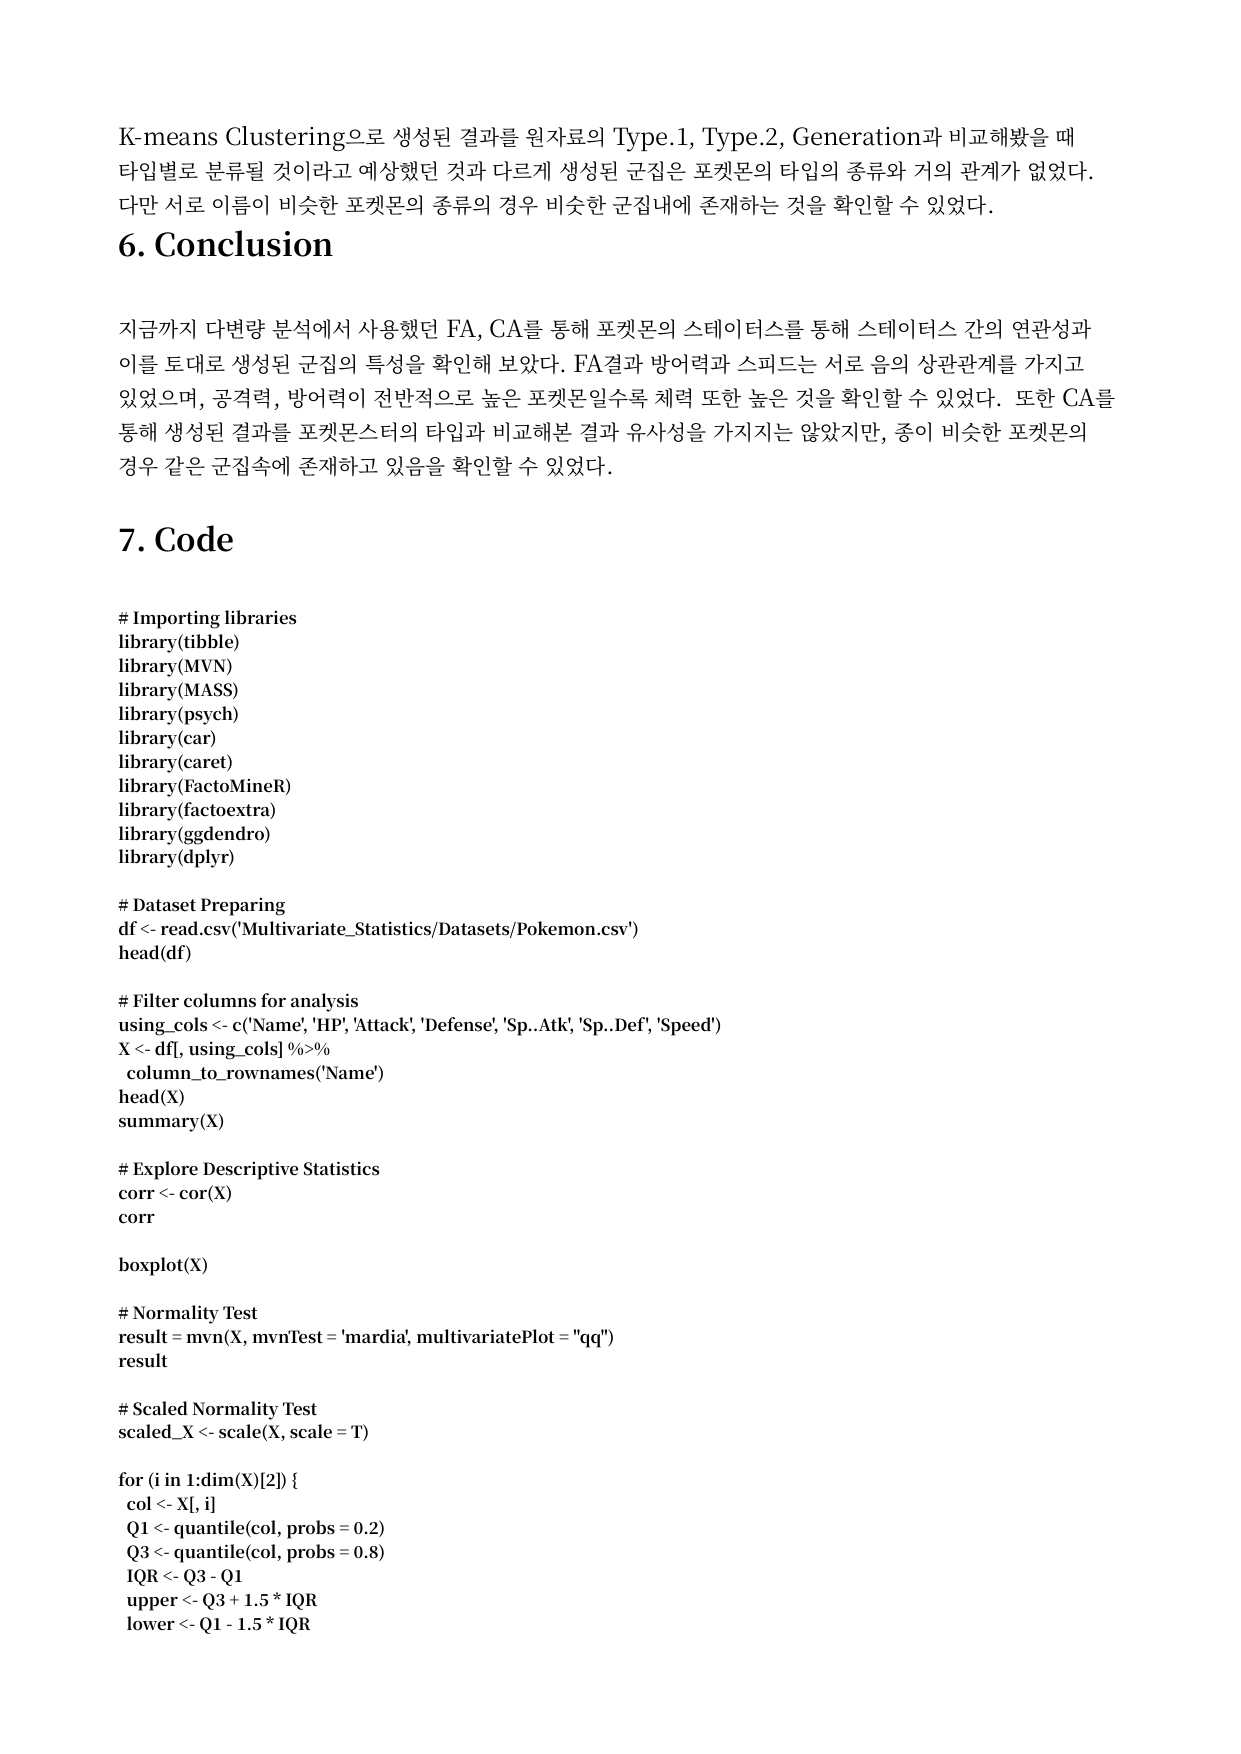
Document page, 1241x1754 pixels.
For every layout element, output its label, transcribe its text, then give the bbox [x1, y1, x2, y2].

text library(caret) [118, 749, 1122, 773]
text library(MVN) [118, 653, 1122, 677]
text column_to_rownames('Name') [118, 1060, 1122, 1084]
text library(tibble) [118, 629, 1122, 653]
text library(car) [118, 725, 1122, 749]
text K-means Clustering으로 생성된 결과를 원자료의 Type.1, Type.2, Generation과 비교해봤을 때 타입별로 분류될 것이라고 예상했던 것과 다르게 생성된 군집은 포켓몬의 타입의 종류와 거의 관계가 없었다. 다만 서로 이름이 비슷한 포켓몬의 종류의 경우 비숫한 군집내에 존재하는 것을 확인할 수 있었다. [118, 118, 1122, 221]
text # Filter columns for analysis [118, 988, 1122, 1012]
text upper <- Q3 + 1.5 * IQR [118, 1587, 1122, 1611]
text # Importing libraries [118, 605, 1122, 629]
text summary(X) [118, 1108, 1122, 1132]
text Q3 <- quantile(col, probs = 0.8) [118, 1539, 1122, 1563]
text head(df) [118, 941, 1122, 964]
text library(MASS) [118, 677, 1122, 701]
text 7. Code [118, 515, 1122, 560]
text library(FactoMineR) [118, 773, 1122, 797]
text library(psych) [118, 701, 1122, 725]
text # Normality Test [118, 1300, 1122, 1324]
text Q1 <- quantile(col, probs = 0.2) [118, 1516, 1122, 1539]
text for (i in 1:dim(X)[2]) { [118, 1468, 1122, 1492]
text result [118, 1348, 1122, 1372]
text library(dplyr) [118, 845, 1122, 869]
text library(factoextra) [118, 797, 1122, 821]
text # Explore Descriptive Statistics [118, 1156, 1122, 1180]
text using_cols <- c('Name', 'HP', 'Attack', 'Defense', 'Sp..Atk', 'Sp..Def', 'Speed') [118, 1012, 1122, 1036]
text 지금까지 다변량 분석에서 사용했던 FA, CA를 통해 포켓몬의 스테이터스를 통해 스테이터스 간의 연관성과 이를 토대로 생성된 군집의 특성을 확인해 보았다. FA결과 방어력과 스피드는 서로 음의 상관관계를 가지고 있었으며, 공격력, 방어력이 전반적으로 높은 포켓몬일수록 체력 또한 높은 것을 확인할 수 있었다. 또한 CA를 통해 생성된 결과를 포켓몬스터의 타입과 비교해본 결과 유사성을 가지지는 않았지만, 종이 비슷한 포켓몬의 경우 같은 군집속에 존재하고 있음을 확인할 수 있었다. [118, 310, 1122, 481]
text corr <- cor(X) [118, 1180, 1122, 1204]
text corr [118, 1204, 1122, 1228]
text 6. Conclusion [118, 221, 1122, 266]
text scaled_X <- scale(X, scale = T) [118, 1420, 1122, 1444]
text result = mvn(X, mvnTest = 'mardia', multivariatePlot = "qq") [118, 1324, 1122, 1348]
text col <- X[, i] [118, 1492, 1122, 1516]
text boxplot(X) [118, 1252, 1122, 1276]
text lower <- Q1 - 1.5 * IQR [118, 1611, 1122, 1635]
text head(X) [118, 1084, 1122, 1108]
text # Scaled Normality Test [118, 1396, 1122, 1420]
text # Dataset Preparing [118, 893, 1122, 917]
text IQR <- Q3 - Q1 [118, 1563, 1122, 1587]
text df <- read.csv('Multivariate_Statistics/Datasets/Pokemon.csv') [118, 917, 1122, 941]
text X <- df[, using_cols] %>% [118, 1036, 1122, 1060]
text library(ggdendro) [118, 821, 1122, 845]
